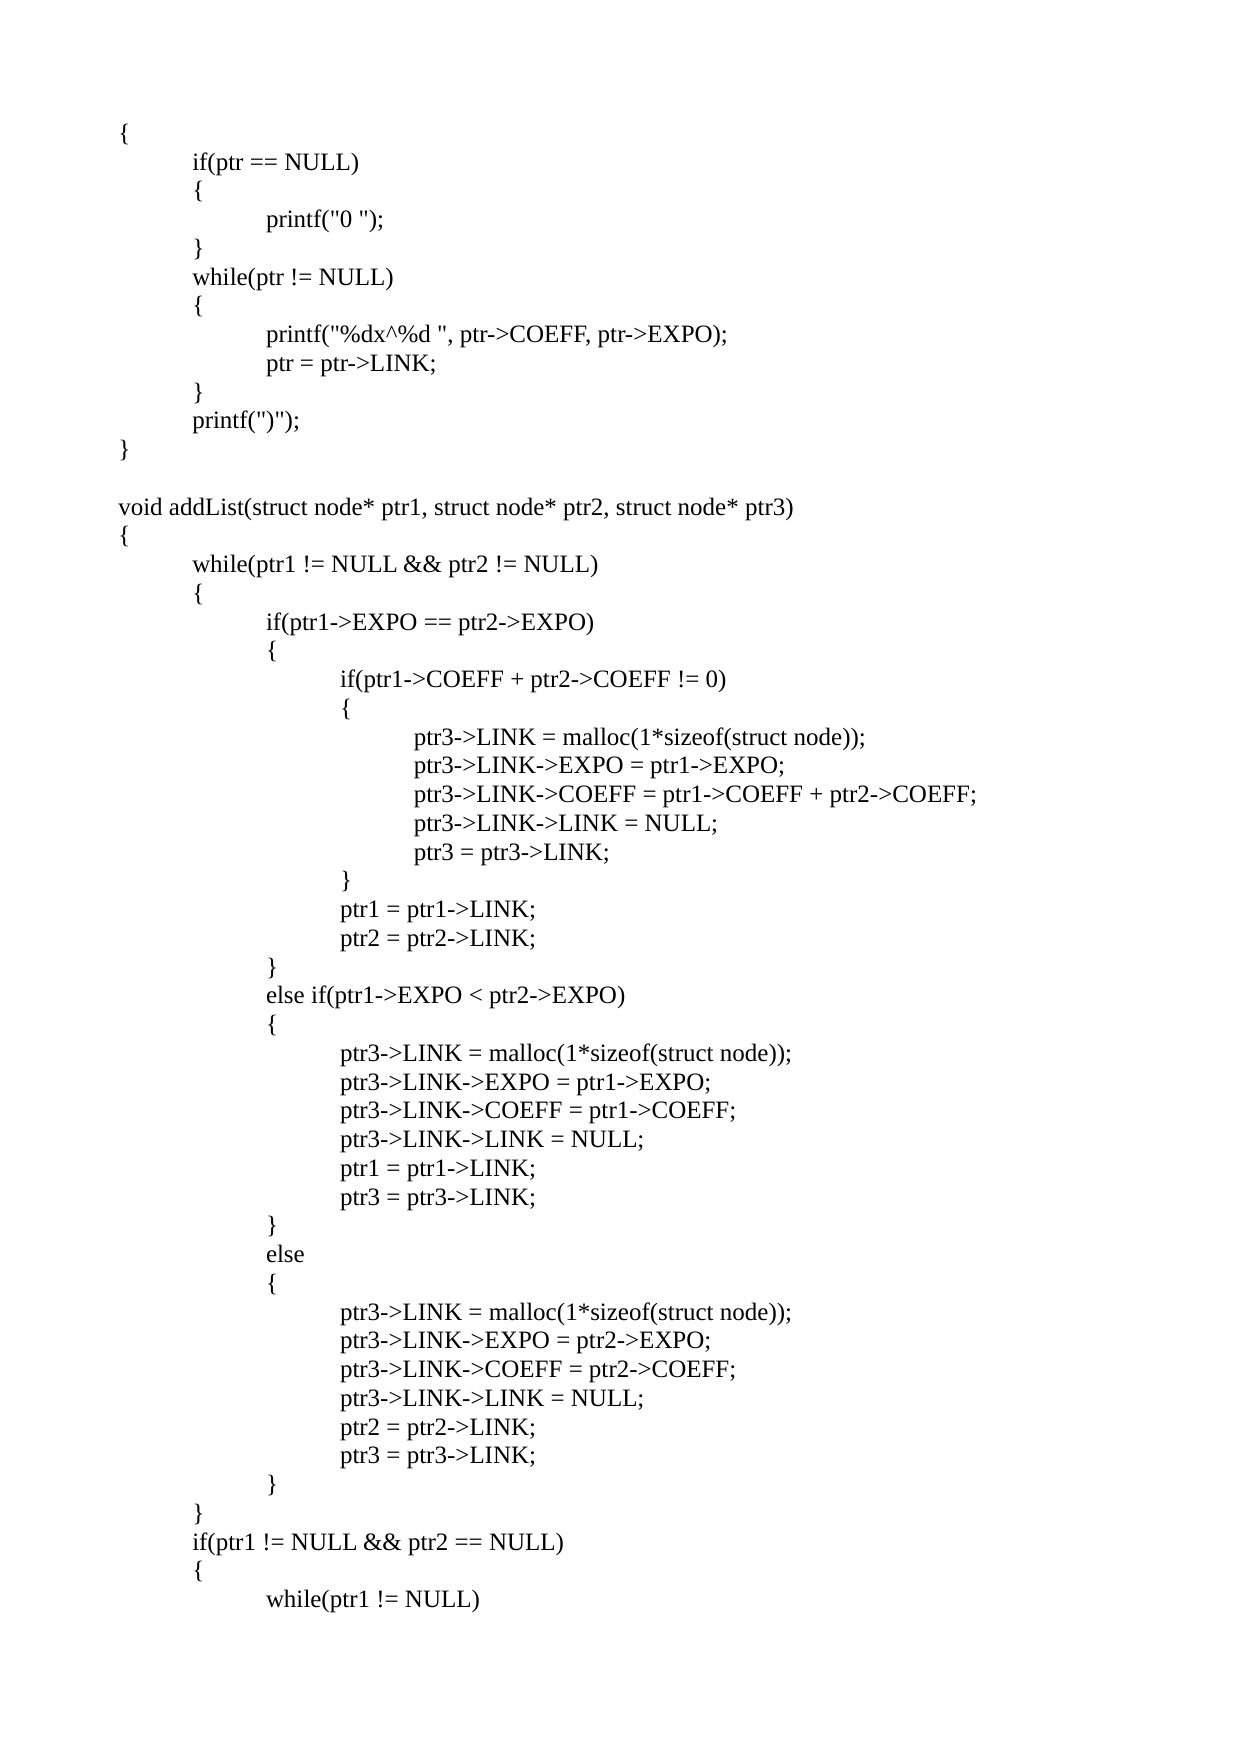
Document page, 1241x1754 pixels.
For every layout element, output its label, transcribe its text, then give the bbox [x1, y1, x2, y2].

text } [118, 866, 1122, 894]
text if(ptr1->COEFF + ptr2->COEFF != 0) [118, 664, 1122, 693]
text void addList(struct node* ptr1, struct node* ptr2, struct node* ptr3) [118, 492, 1122, 521]
text ptr3->LINK->COEFF = ptr1->COEFF + ptr2->COEFF; [118, 779, 1122, 808]
text if(ptr1->EXPO == ptr2->EXPO) [118, 607, 1122, 636]
text } [118, 434, 1122, 463]
text ptr3 = ptr3->LINK; [118, 1182, 1122, 1211]
text ptr3->LINK = malloc(1*sizeof(struct node)); [118, 1297, 1122, 1326]
text } [118, 1469, 1122, 1498]
text printf("%dx^%d ", ptr->COEFF, ptr->EXPO); [118, 319, 1122, 348]
text while(ptr1 != NULL) [118, 1584, 1122, 1613]
text } [118, 1211, 1122, 1239]
text ptr1 = ptr1->LINK; [118, 1153, 1122, 1182]
text { [118, 118, 1122, 147]
text ptr3->LINK->EXPO = ptr1->EXPO; [118, 751, 1122, 779]
text ptr3->LINK->LINK = NULL; [118, 808, 1122, 837]
text ptr2 = ptr2->LINK; [118, 1412, 1122, 1441]
text } [118, 233, 1122, 262]
text ptr3->LINK->COEFF = ptr2->COEFF; [118, 1354, 1122, 1383]
text } [118, 377, 1122, 406]
text printf("0 "); [118, 204, 1122, 233]
text { [118, 176, 1122, 204]
text if(ptr1 != NULL && ptr2 == NULL) [118, 1527, 1122, 1556]
text ptr3->LINK = malloc(1*sizeof(struct node)); [118, 1038, 1122, 1067]
text ptr2 = ptr2->LINK; [118, 923, 1122, 952]
text else if(ptr1->EXPO < ptr2->EXPO) [118, 981, 1122, 1009]
text ptr = ptr->LINK; [118, 348, 1122, 377]
text { [118, 1009, 1122, 1038]
text while(ptr1 != NULL && ptr2 != NULL) [118, 549, 1122, 578]
text ptr3->LINK->EXPO = ptr1->EXPO; [118, 1067, 1122, 1096]
text { [118, 578, 1122, 607]
text ptr3->LINK = malloc(1*sizeof(struct node)); [118, 722, 1122, 751]
text ptr3 = ptr3->LINK; [118, 1441, 1122, 1469]
text } [118, 1498, 1122, 1527]
text while(ptr != NULL) [118, 262, 1122, 291]
text else [118, 1239, 1122, 1268]
text ptr3->LINK->COEFF = ptr1->COEFF; [118, 1096, 1122, 1124]
text if(ptr == NULL) [118, 147, 1122, 176]
text { [118, 521, 1122, 549]
text { [118, 1268, 1122, 1297]
text printf(")"); [118, 406, 1122, 434]
text ptr3 = ptr3->LINK; [118, 837, 1122, 866]
text { [118, 1556, 1122, 1584]
text ptr1 = ptr1->LINK; [118, 894, 1122, 923]
text { [118, 291, 1122, 319]
text { [118, 693, 1122, 722]
text { [118, 636, 1122, 664]
text ptr3->LINK->EXPO = ptr2->EXPO; [118, 1326, 1122, 1354]
text ptr3->LINK->LINK = NULL; [118, 1383, 1122, 1412]
text ptr3->LINK->LINK = NULL; [118, 1124, 1122, 1153]
text } [118, 952, 1122, 981]
